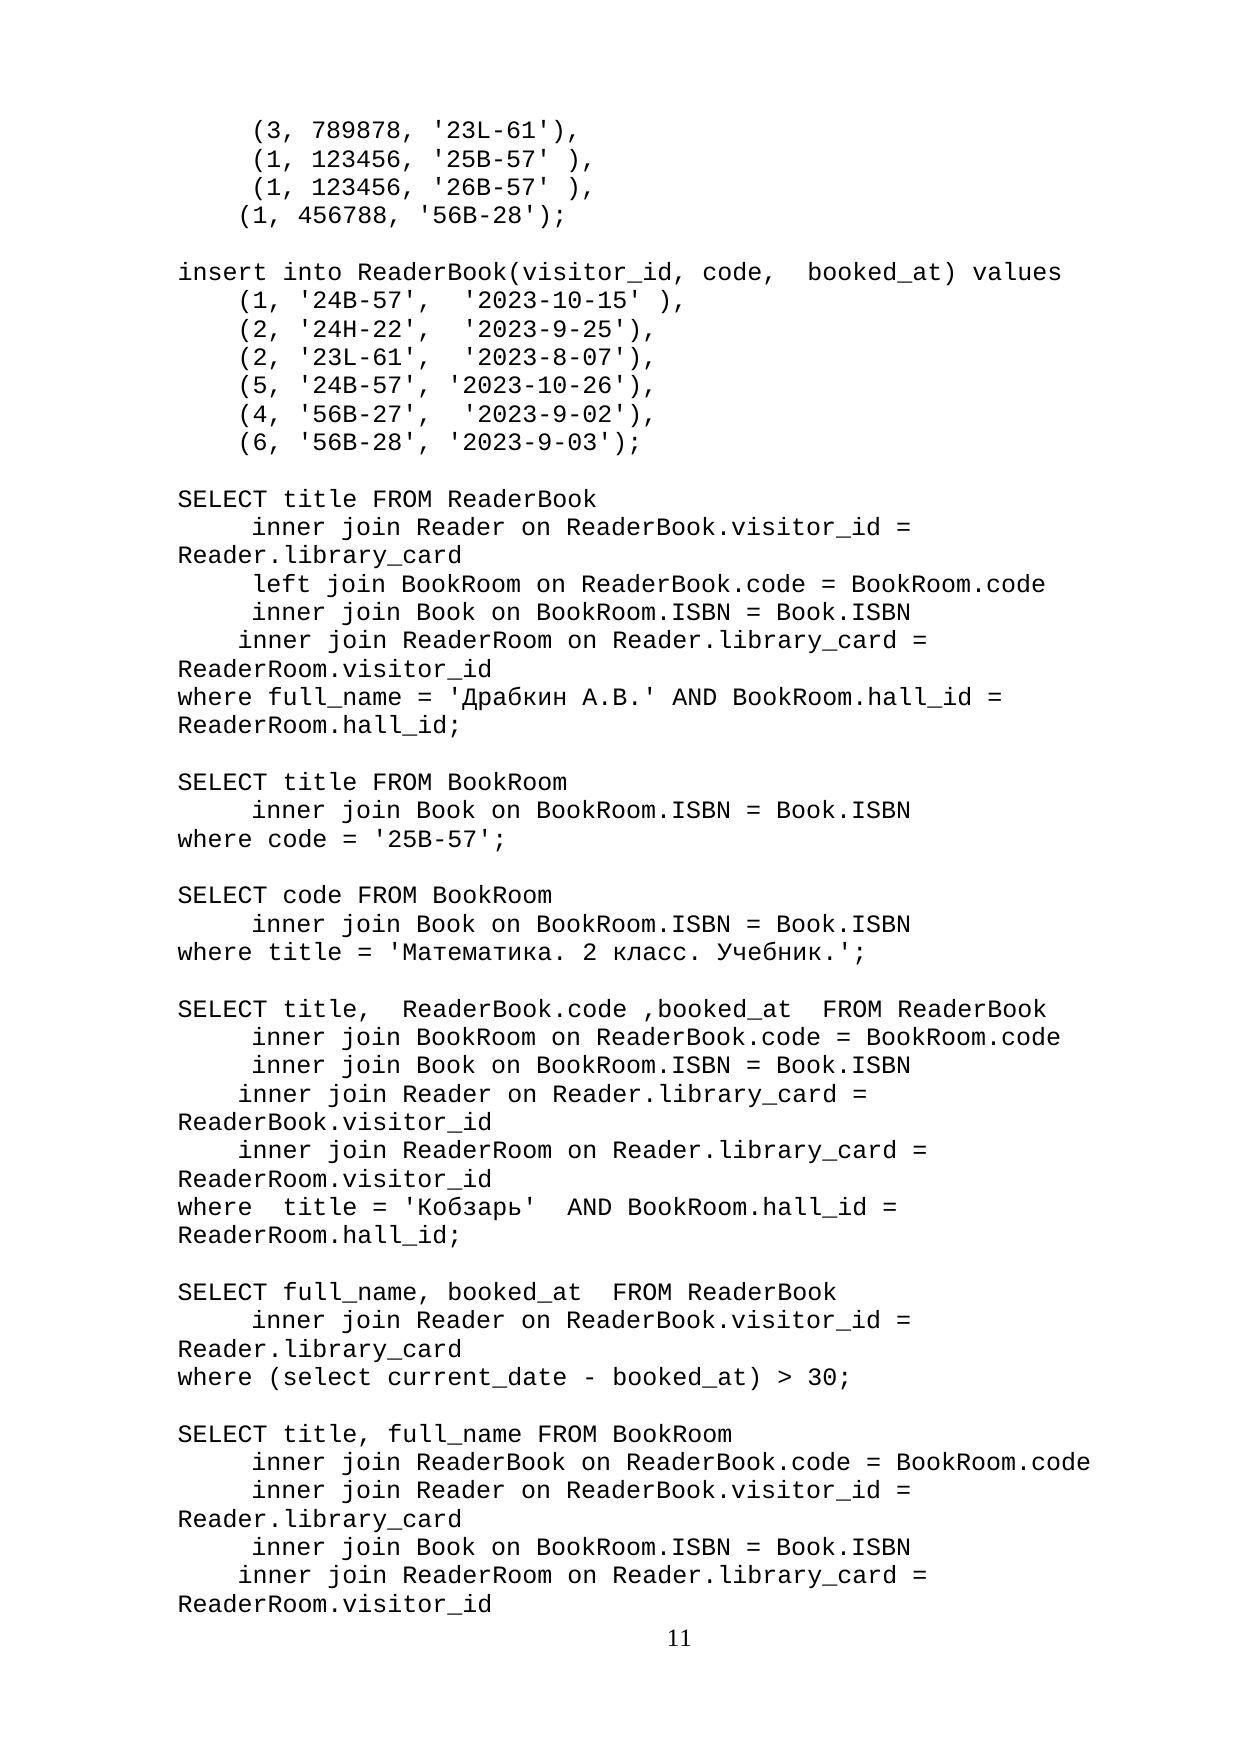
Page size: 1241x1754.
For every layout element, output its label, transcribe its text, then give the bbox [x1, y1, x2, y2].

text where (select current_date - booked_at) > 30; [177, 1365, 1181, 1393]
text SELECT title FROM BookRoom [177, 770, 1181, 798]
text (2, '24H-22', '2023-9-25'), [177, 316, 1181, 345]
text insert into ReaderBook(visitor_id, code, booked_at) values [177, 260, 1181, 288]
text (2, '23L-61', '2023-8-07'), [177, 345, 1181, 373]
text where code = '25B-57'; [177, 826, 1181, 855]
text inner join BookRoom on ReaderBook.code = BookRoom.code [177, 1025, 1181, 1053]
text inner join Book on BookRoom.ISBN = Book.ISBN [177, 798, 1181, 826]
text where title = 'Математика. 2 класс. Учебник.'; [177, 940, 1181, 968]
text (5, '24B-57', '2023-10-26'), [177, 373, 1181, 401]
text left join BookRoom on ReaderBook.code = BookRoom.code [177, 571, 1181, 600]
text SELECT title, full_name FROM BookRoom [177, 1421, 1181, 1450]
text where title = 'Кобзарь' AND BookRoom.hall_id = ReaderRoom.hall_id; [177, 1195, 1181, 1251]
text inner join Reader on ReaderBook.visitor_id = Reader.library_card [177, 1478, 1181, 1535]
text inner join Reader on ReaderBook.visitor_id = Reader.library_card [177, 515, 1181, 571]
text inner join ReaderRoom on Reader.library_card = ReaderRoom.visitor_id [177, 1563, 1181, 1620]
text inner join Book on BookRoom.ISBN = Book.ISBN [177, 1053, 1181, 1081]
text (4, '56B-27', '2023-9-02'), [177, 401, 1181, 430]
text SELECT code FROM BookRoom [177, 883, 1181, 911]
text inner join Book on BookRoom.ISBN = Book.ISBN [177, 911, 1181, 940]
text (1, 123456, '25B-57' ), [177, 146, 1181, 175]
text inner join Reader on ReaderBook.visitor_id = Reader.library_card [177, 1308, 1181, 1365]
text where full_name = 'Драбкин А.В.' AND BookRoom.hall_id = ReaderRoom.hall_id; [177, 685, 1181, 741]
text inner join Book on BookRoom.ISBN = Book.ISBN [177, 600, 1181, 628]
text inner join ReaderBook on ReaderBook.code = BookRoom.code [177, 1450, 1181, 1478]
text (1, 123456, '26B-57' ), [177, 175, 1181, 203]
text (1, '24B-57', '2023-10-15' ), [177, 288, 1181, 316]
text inner join Book on BookRoom.ISBN = Book.ISBN [177, 1535, 1181, 1563]
text SELECT title, ReaderBook.code ,booked_at FROM ReaderBook [177, 996, 1181, 1025]
text (6, '56B-28', '2023-9-03'); [177, 430, 1181, 458]
text inner join ReaderRoom on Reader.library_card = ReaderRoom.visitor_id [177, 1138, 1181, 1195]
text (1, 456788, '56B-28'); [177, 203, 1181, 231]
text inner join Reader on Reader.library_card = ReaderBook.visitor_id [177, 1081, 1181, 1138]
text SELECT full_name, booked_at FROM ReaderBook [177, 1280, 1181, 1308]
text inner join ReaderRoom on Reader.library_card = ReaderRoom.visitor_id [177, 628, 1181, 685]
text (3, 789878, '23L-61'), [177, 118, 1181, 146]
text SELECT title FROM ReaderBook [177, 486, 1181, 515]
